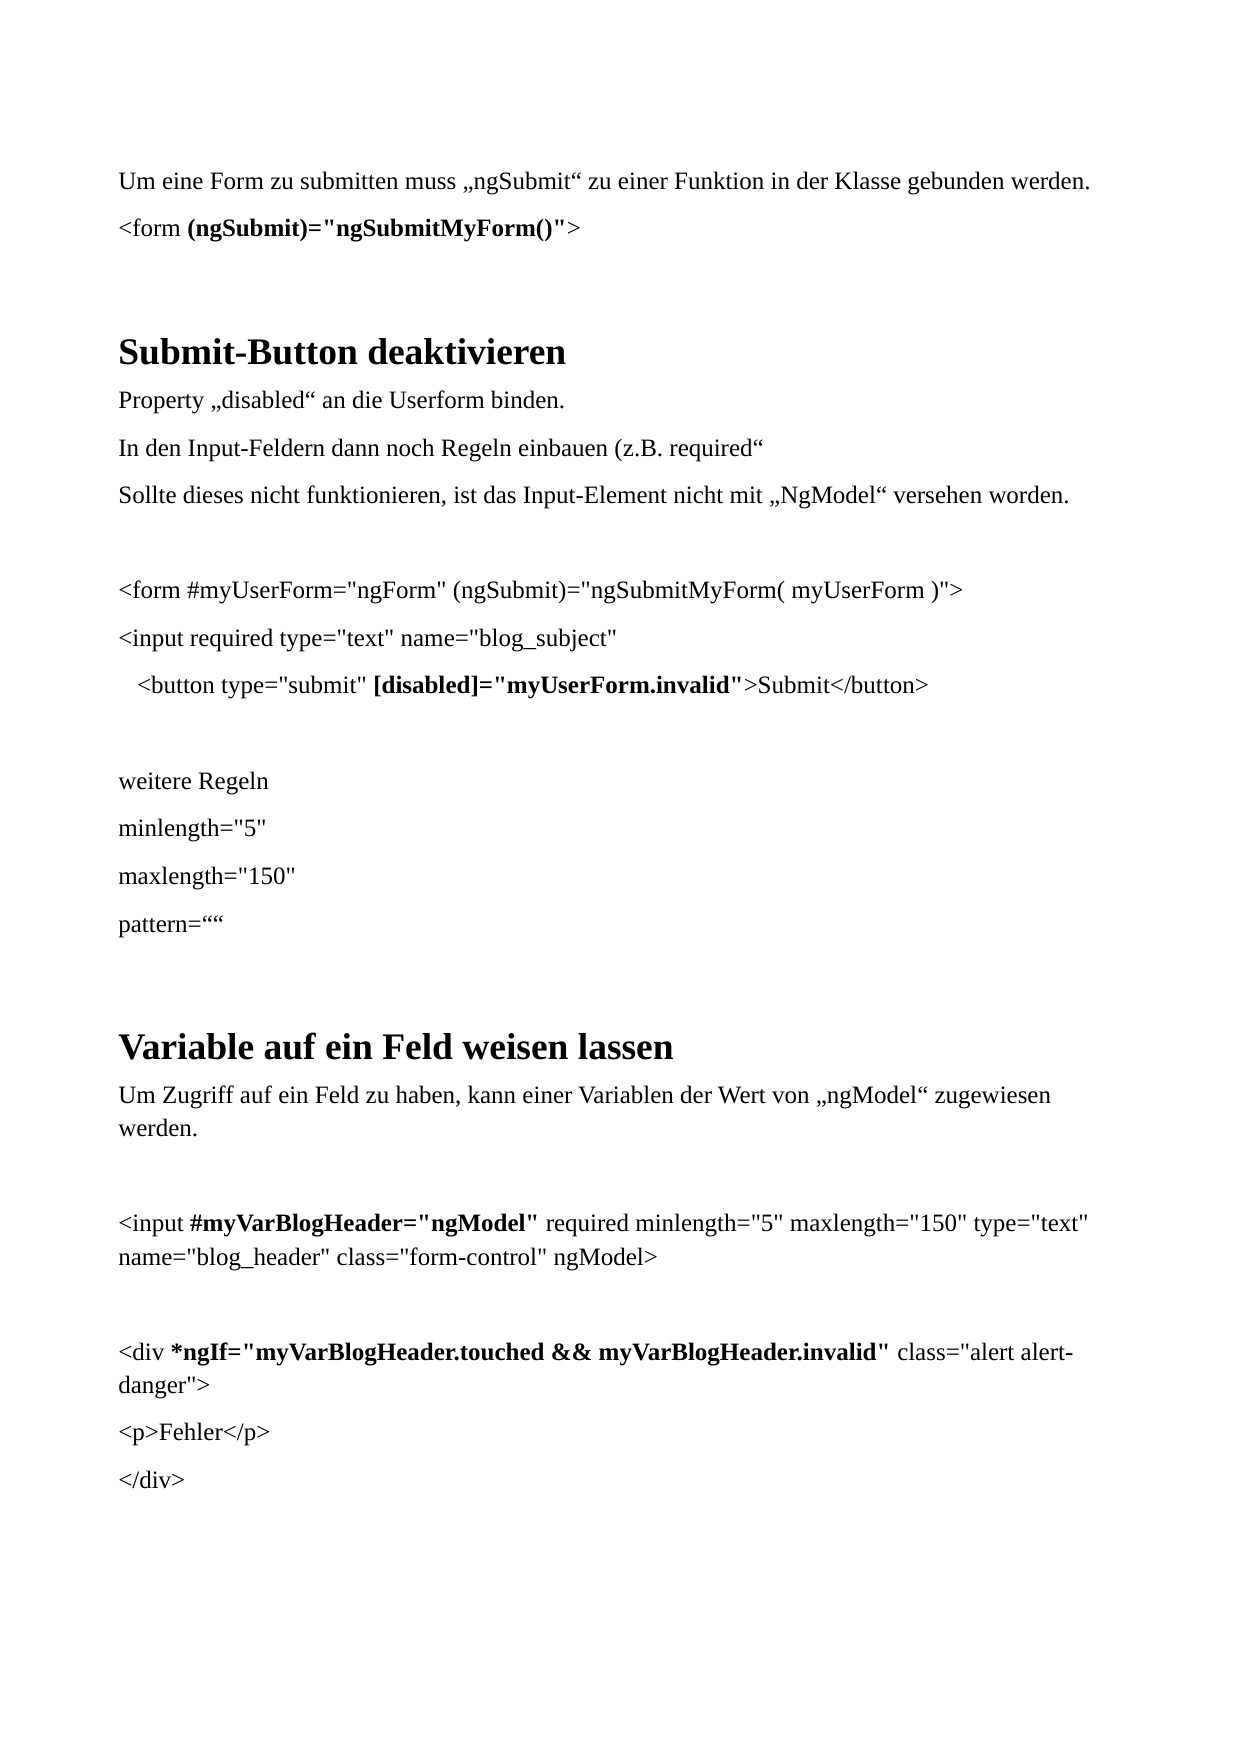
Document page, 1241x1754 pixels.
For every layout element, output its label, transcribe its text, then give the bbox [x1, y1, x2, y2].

text Property „disabled“ an die Userform binden. [118, 385, 1122, 414]
text weitere Regeln [118, 766, 1122, 794]
text In den Input-Feldern dann noch Regeln einbauen (z.B. required“ [118, 433, 1122, 461]
text Sollte dieses nicht funktionieren, ist das Input-Element nicht mit „NgModel“ versehen worden. [118, 480, 1122, 509]
text <div *ngIf="myVarBlogHeader.touched && myVarBlogHeader.invalid" class="alert alert-danger"> [118, 1337, 1122, 1398]
text pattern=““ [118, 909, 1122, 937]
text <input #myVarBlogHeader="ngModel" required minlength="5" maxlength="150" type="text" name="blog_header" class="form-control" ngModel> [118, 1208, 1122, 1270]
text <form #myUserForm="ngForm" (ngSubmit)="ngSubmitMyForm( myUserForm )"> [118, 575, 1122, 604]
subtitle Submit-Button deaktivieren [118, 329, 1122, 372]
text Um eine Form zu submitten muss „ngSubmit“ zu einer Funktion in der Klasse gebunden werden. [118, 166, 1122, 194]
text <form (ngSubmit)="ngSubmitMyForm()"> [118, 213, 1122, 242]
text <p>Fehler</p> [118, 1417, 1122, 1446]
text minlength="5" [118, 813, 1122, 842]
subtitle Variable auf ein Feld weisen lassen [118, 1025, 1122, 1068]
text </div> [118, 1465, 1122, 1494]
text <input required type="text" name="blog_subject" [118, 623, 1122, 652]
text Um Zugriff auf ein Feld zu haben, kann einer Variablen der Wert von „ngModel“ zugewiesen werden. [118, 1080, 1122, 1142]
text <button type="submit" [disabled]="myUserForm.invalid">Submit</button> [118, 671, 1122, 699]
text maxlength="150" [118, 861, 1122, 890]
